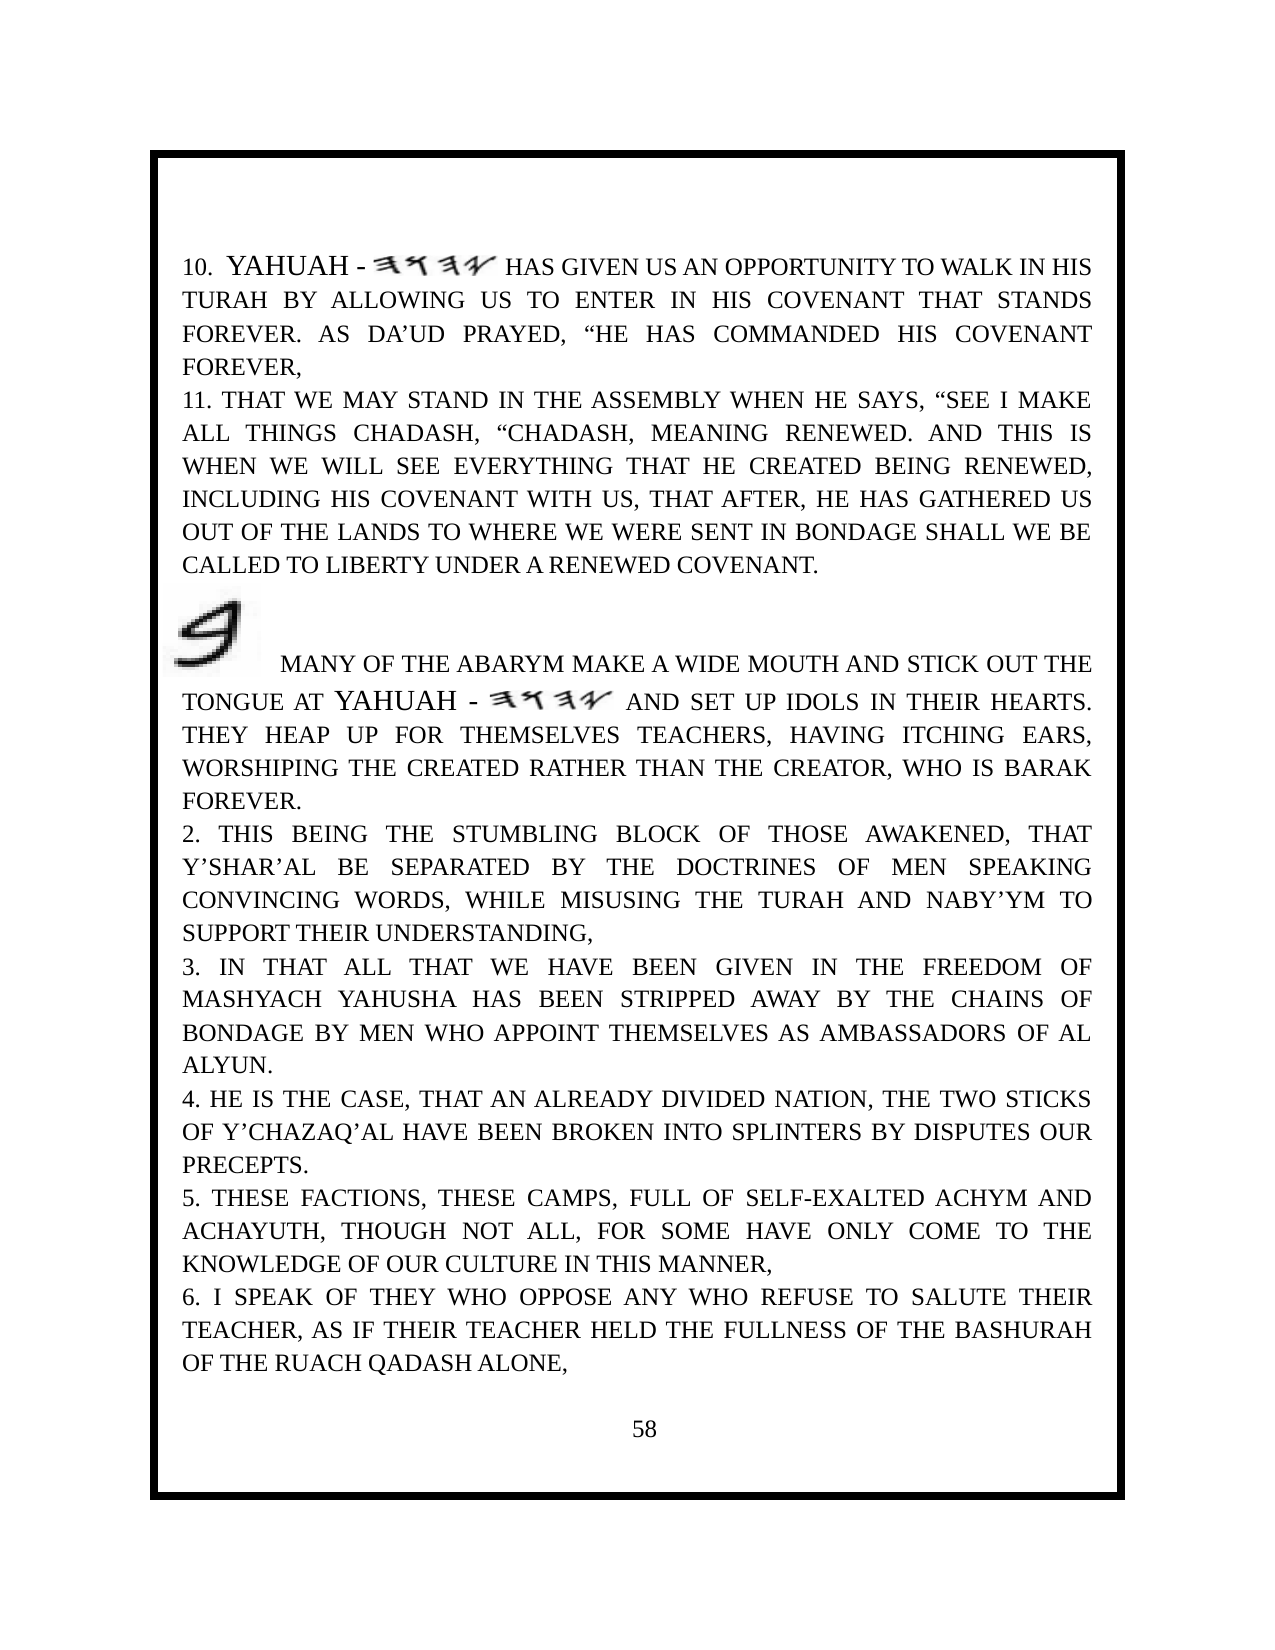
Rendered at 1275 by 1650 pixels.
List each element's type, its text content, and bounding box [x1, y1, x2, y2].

text 2. THIS BEING THE STUMBLING BLOCK OF THOSE AWAKENED, THAT Y’SHAR’AL BE SEPARATED BY THE DOCTRINES OF MEN SPEAKING CONVINCING WORDS, WHILE MISUSING THE TURAH AND NABY’YM TO SUPPORT THEIR UNDERSTANDING, [182, 819, 1093, 947]
text 6. I SPEAK OF THEY WHO OPPOSE ANY WHO REFUSE TO SALUTE THEIR TEACHER, AS IF THEIR TEACHER HELD THE FULLNESS OF THE BASHURAH OF THE RUACH QADASH ALONE, [182, 1282, 1093, 1377]
text 10. YAHUAH - HAS GIVEN US AN OPPORTUNITY TO WALK IN HIS TURAH BY ALLOWING US TO ENTER IN HIS COVENANT THAT STANDS FOREVER. AS DA’UD PRAYED, “HE HAS COMMANDED HIS COVENANT FOREVER, [182, 248, 1093, 380]
text 58 [182, 1414, 1093, 1443]
text MANY OF THE ABARYM MAKE A WIDE MOUTH AND STICK OUT THE TONGUE AT YAHUAH - AND SET UP IDOLS IN THEIR HEARTS. THEY HEAP UP FOR THEMSELVES TEACHERS, HAVING ITCHING EARS, WORSHIPING THE CREATED RATHER THAN THE CREATOR, WHO IS BARAK FOREVER. [182, 649, 1093, 815]
text 5. THESE FACTIONS, THESE CAMPS, FULL OF SELF-EXALTED ACHYM AND ACHAYUTH, THOUGH NOT ALL, FOR SOME HAVE ONLY COME TO THE KNOWLEDGE OF OUR CULTURE IN THIS MANNER, [182, 1183, 1093, 1277]
text 11. THAT WE MAY STAND IN THE ASSEMBLY WHEN HE SAYS, “SEE I MAKE ALL THINGS CHADASH, “CHADASH, MEANING RENEWED. AND THIS IS WHEN WE WILL SEE EVERYTHING THAT HE CREATED BEING RENEWED, INCLUDING HIS COVENANT WITH US, THAT AFTER, HE HAS GATHERED US OUT OF THE LANDS TO WHERE WE WERE SENT IN BONDAGE SHALL WE BE CALLED TO LIBERTY UNDER A RENEWED COVENANT. [182, 385, 1093, 578]
picture [162, 583, 262, 677]
text 3. IN THAT ALL THAT WE HAVE BEEN GIVEN IN THE FREEDOM OF MASHYACH YAHUSHA HAS BEEN STRIPPED AWAY BY THE CHAINS OF BONDAGE BY MEN WHO APPOINT THEMSELVES AS AMBASSADORS OF AL ALYUN. [182, 952, 1093, 1079]
text 4. HE IS THE CASE, THAT AN ALREADY DIVIDED NATION, THE TWO STICKS OF Y’CHAZAQ’AL HAVE BEEN BROKEN INTO SPLINTERS BY DISPUTES OUR PRECEPTS. [182, 1084, 1093, 1178]
